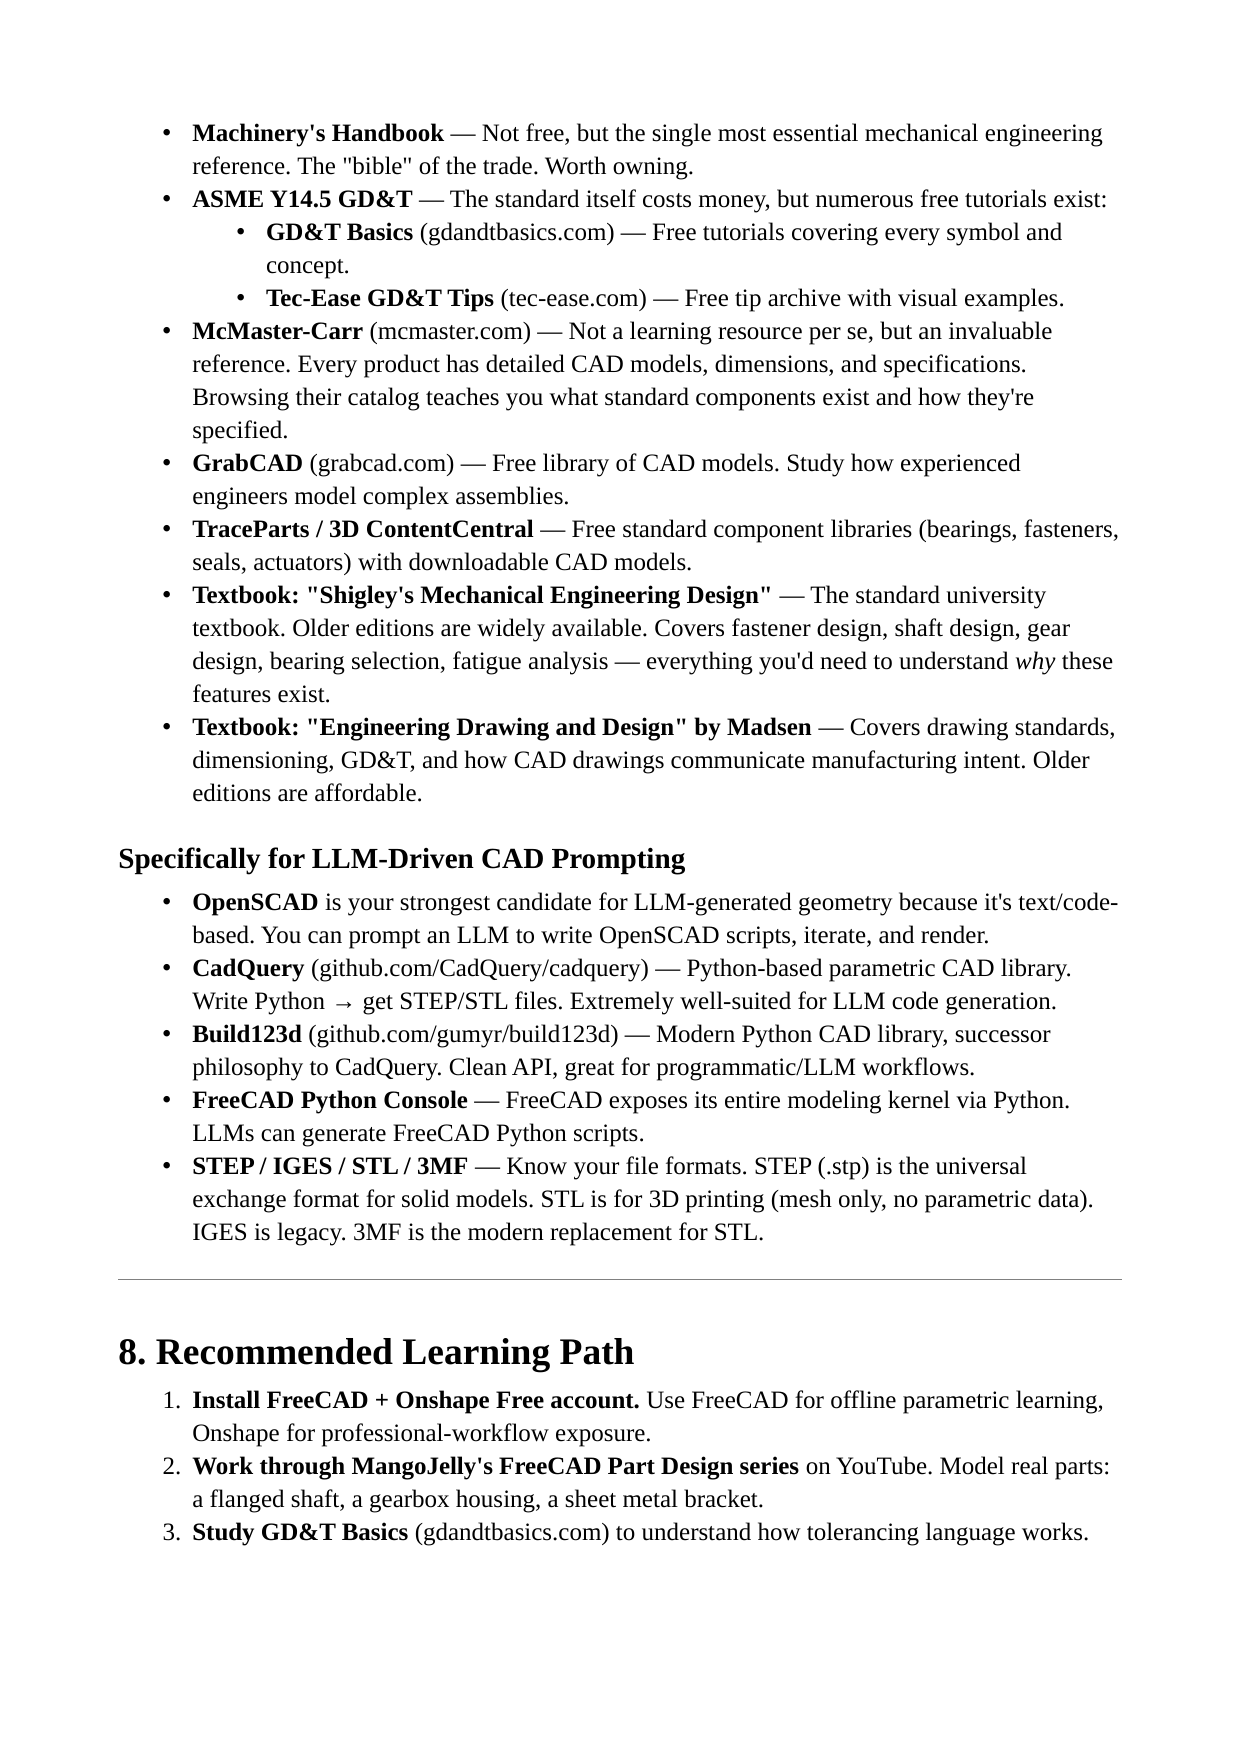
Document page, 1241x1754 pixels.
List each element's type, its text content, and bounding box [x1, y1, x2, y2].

list McMaster-Carr (mcmaster.com) — Not a learning resource per se, but an invaluable reference. Every product has detailed CAD models, dimensions, and specifications. Browsing their catalog teaches you what standard components exist and how they're specified. [162, 316, 1122, 444]
list Machinery's Handbook — Not free, but the single most essential mechanical engineering reference. The "bible" of the trade. Worth owning. [162, 118, 1122, 180]
subtitle 8. Recommended Learning Path [118, 1330, 1122, 1373]
list Tec-Ease GD&T Tips (tec-ease.com) — Free tip archive with visual examples. [236, 283, 1122, 312]
list FreeCAD Python Console — FreeCAD exposes its entire modeling kernel via Python. LLMs can generate FreeCAD Python scripts. [162, 1085, 1122, 1147]
list Install FreeCAD + Onshape Free account. Use FreeCAD for offline parametric learning, Onshape for professional-workflow exposure. [162, 1385, 1122, 1447]
list TraceParts / 3D ContentCentral — Free standard component libraries (bearings, fasteners, seals, actuators) with downloadable CAD models. [162, 514, 1122, 576]
list Textbook: "Engineering Drawing and Design" by Madsen — Covers drawing standards, dimensioning, GD&T, and how CAD drawings communicate manufacturing intent. Older editions are affordable. [162, 712, 1122, 807]
list CadQuery (github.com/CadQuery/cadquery) — Python-based parametric CAD library. Write Python → get STEP/STL files. Extremely well-suited for LLM code generation. [162, 953, 1122, 1014]
list Work through MangoJelly's FreeCAD Part Design series on YouTube. Model real parts: a flanged shaft, a gearbox housing, a sheet metal bracket. [162, 1451, 1122, 1513]
subtitle Specifically for LLM-Driven CAD Prompting [118, 841, 1122, 874]
list Build123d (github.com/gumyr/build123d) — Modern Python CAD library, successor philosophy to CadQuery. Clean API, great for programmatic/LLM workflows. [162, 1019, 1122, 1081]
list Textbook: "Shigley's Mechanical Engineering Design" — The standard university textbook. Older editions are widely available. Covers fastener design, shaft design, gear design, bearing selection, fatigue analysis — everything you'd need to understand why these features exist. [162, 580, 1122, 708]
list STEP / IGES / STL / 3MF — Know your file formats. STEP (.stp) is the universal exchange format for solid models. STL is for 3D printing (mesh only, no parametric data). IGES is legacy. 3MF is the modern replacement for STL. [162, 1151, 1122, 1246]
list GD&T Basics (gdandtbasics.com) — Free tutorials covering every symbol and concept. [236, 217, 1122, 279]
list GrabCAD (grabcad.com) — Free library of CAD models. Study how experienced engineers model complex assemblies. [162, 448, 1122, 510]
list ASME Y14.5 GD&T — The standard itself costs money, but numerous free tutorials exist: [162, 184, 1122, 213]
list Study GD&T Basics (gdandtbasics.com) to understand how tolerancing language works. [162, 1517, 1122, 1546]
list OpenSCAD is your strongest candidate for LLM-generated geometry because it's text/code-based. You can prompt an LLM to write OpenSCAD scripts, iterate, and render. [162, 887, 1122, 948]
